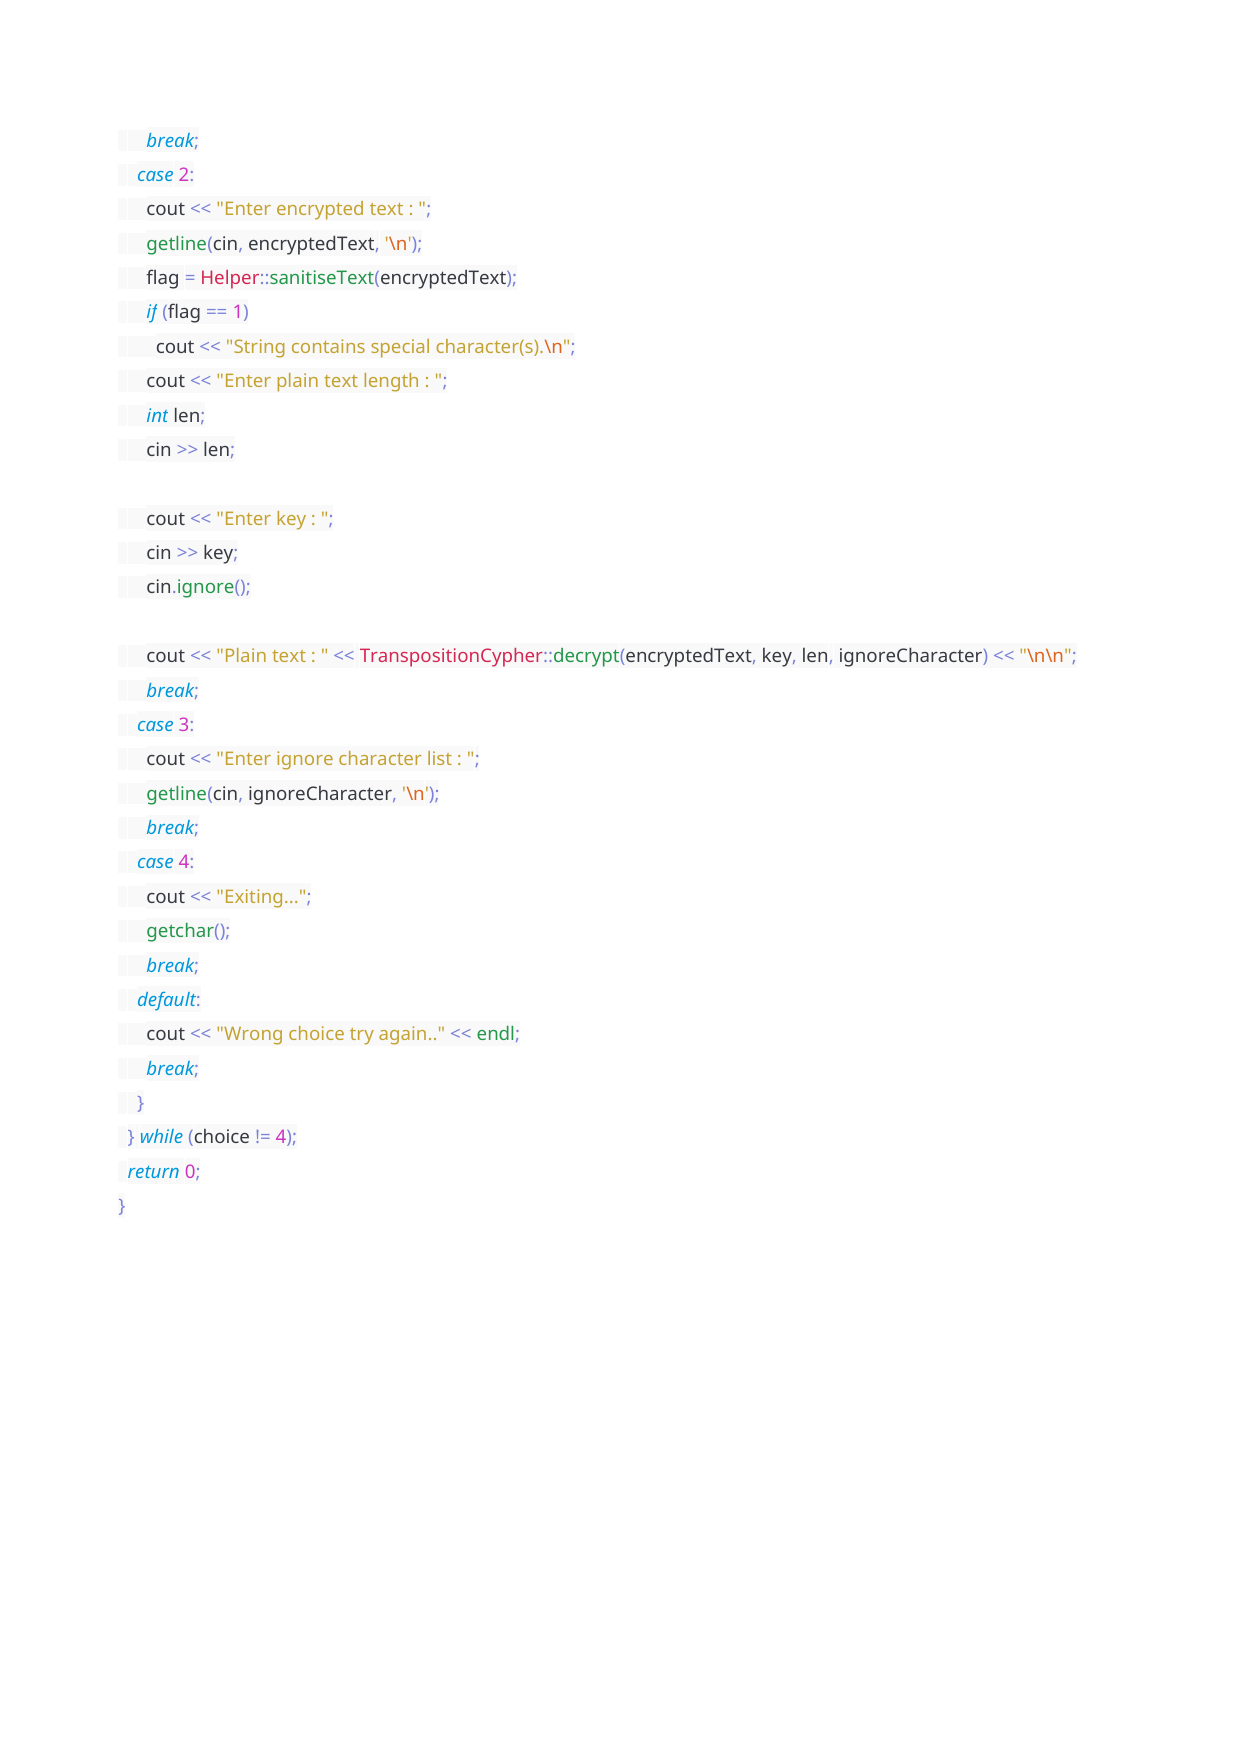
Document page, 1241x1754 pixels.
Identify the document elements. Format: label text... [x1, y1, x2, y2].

text cout << "Enter encrypted text : "; [118, 187, 1122, 221]
text break; [118, 118, 1122, 152]
text } while (choice != 4); [118, 1115, 1122, 1149]
text getchar(); [118, 909, 1122, 943]
text break; [118, 1046, 1122, 1081]
text case 4: [118, 840, 1122, 874]
text break; [118, 806, 1122, 840]
text if (flag == 1) [118, 290, 1122, 324]
text default: [118, 977, 1122, 1012]
text cin >> len; [118, 427, 1122, 462]
text case 2: [118, 152, 1122, 187]
text cout << "Enter key : "; [118, 496, 1122, 531]
text int len; [118, 393, 1122, 427]
text cout << "String contains special character(s).\n"; [118, 324, 1122, 359]
text cout << "Enter ignore character list : "; [118, 737, 1122, 771]
text break; [118, 943, 1122, 977]
text cout << "Plain text : " << TranspositionCypher::decrypt(encryptedText, key, len, ignoreCharacter) << "\n\n"; [118, 634, 1122, 668]
text return 0; [118, 1149, 1122, 1184]
text cout << "Exiting..."; [118, 874, 1122, 909]
text case 3: [118, 702, 1122, 737]
text cin >> key; [118, 531, 1122, 565]
text cout << "Enter plain text length : "; [118, 359, 1122, 393]
text cout << "Wrong choice try again.." << endl; [118, 1012, 1122, 1046]
text } [118, 1184, 1122, 1218]
text cin.ignore(); [118, 565, 1122, 599]
text getline(cin, ignoreCharacter, '\n'); [118, 771, 1122, 806]
text getline(cin, encryptedText, '\n'); [118, 221, 1122, 256]
text } [118, 1081, 1122, 1115]
text flag = Helper::sanitiseText(encryptedText); [118, 256, 1122, 290]
text break; [118, 668, 1122, 702]
